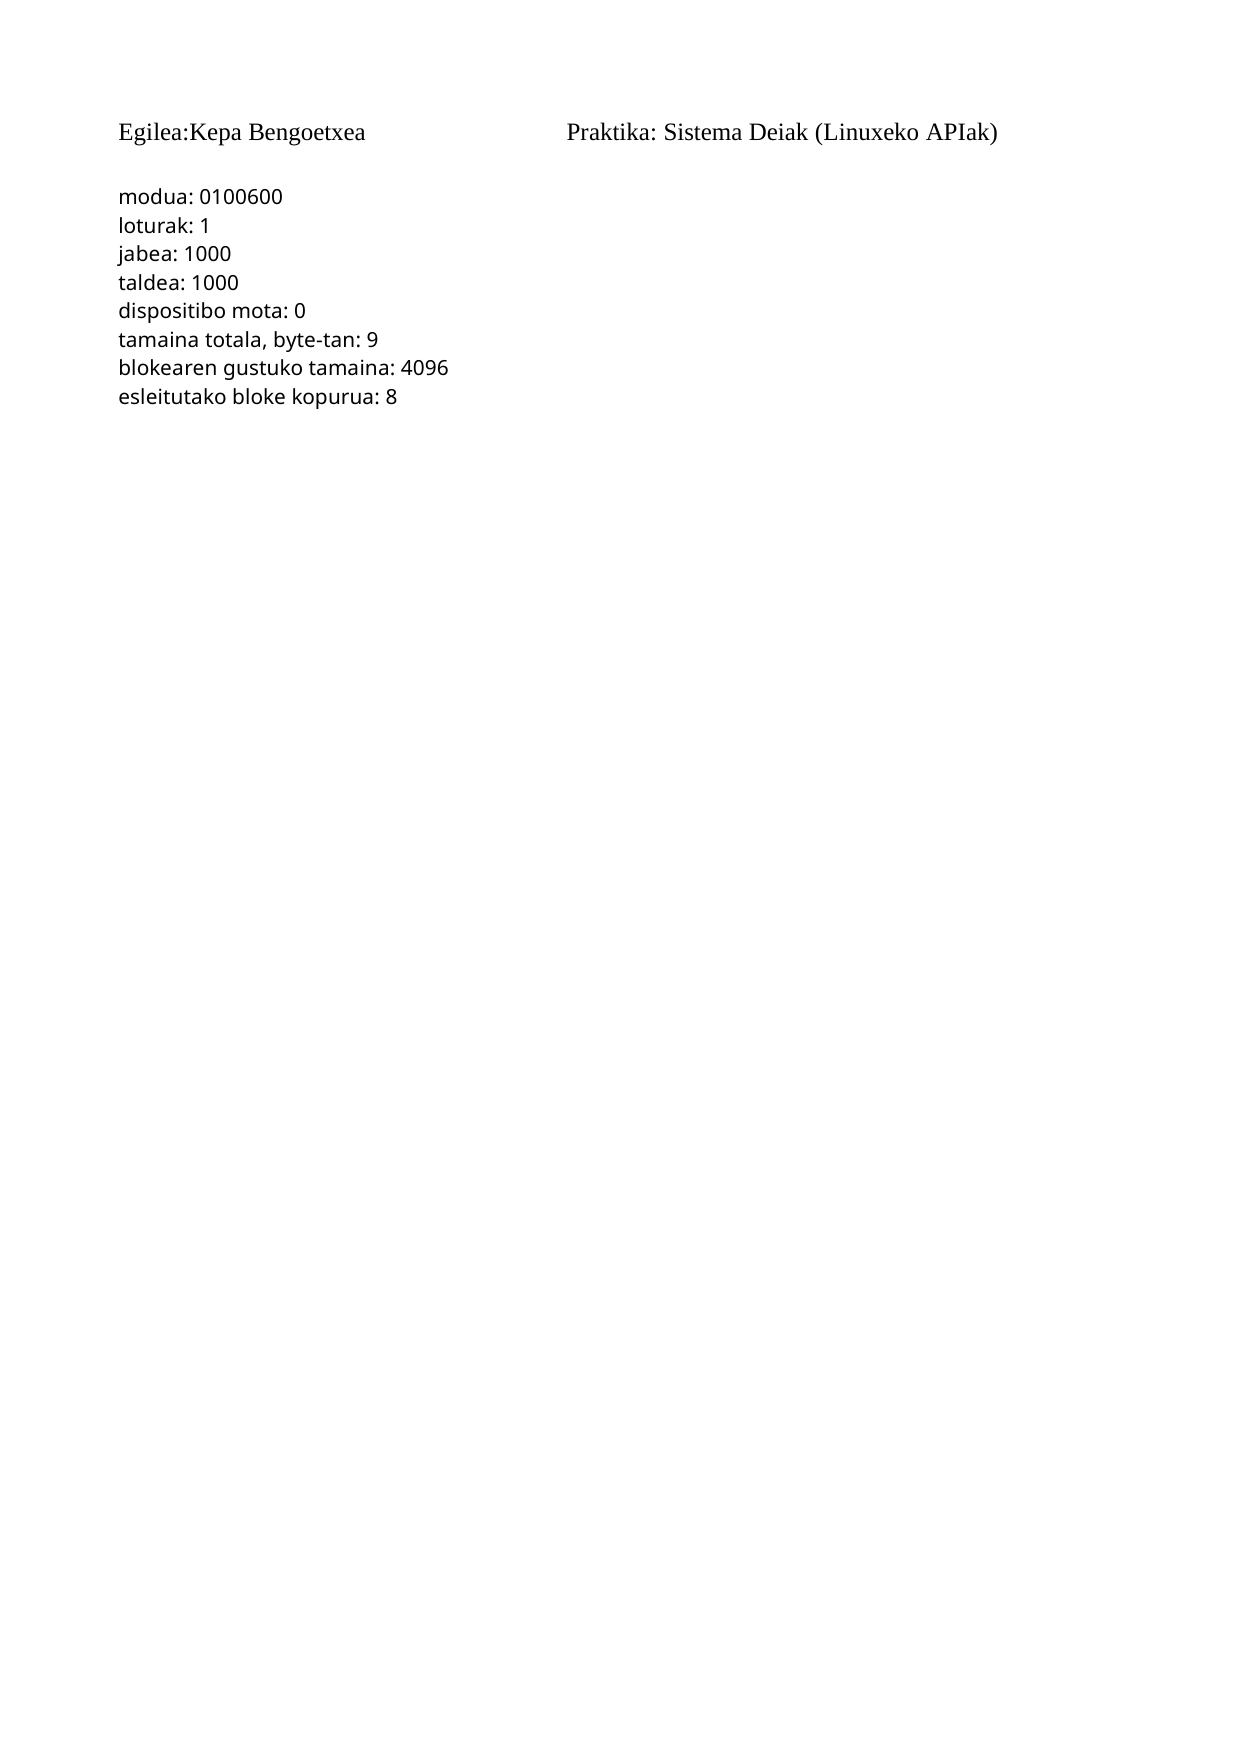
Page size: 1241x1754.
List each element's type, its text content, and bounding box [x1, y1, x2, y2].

text loturak: 1 [118, 211, 1122, 239]
text taldea: 1000 [118, 268, 1122, 296]
text dispositibo mota: 0 [118, 296, 1122, 325]
text tamaina totala, byte-tan: 9 [118, 325, 1122, 353]
text esleitutako bloke kopurua: 8 [118, 382, 1122, 410]
text modua: 0100600 [118, 182, 1122, 211]
text jabea: 1000 [118, 239, 1122, 268]
text blokearen gustuko tamaina: 4096 [118, 353, 1122, 382]
